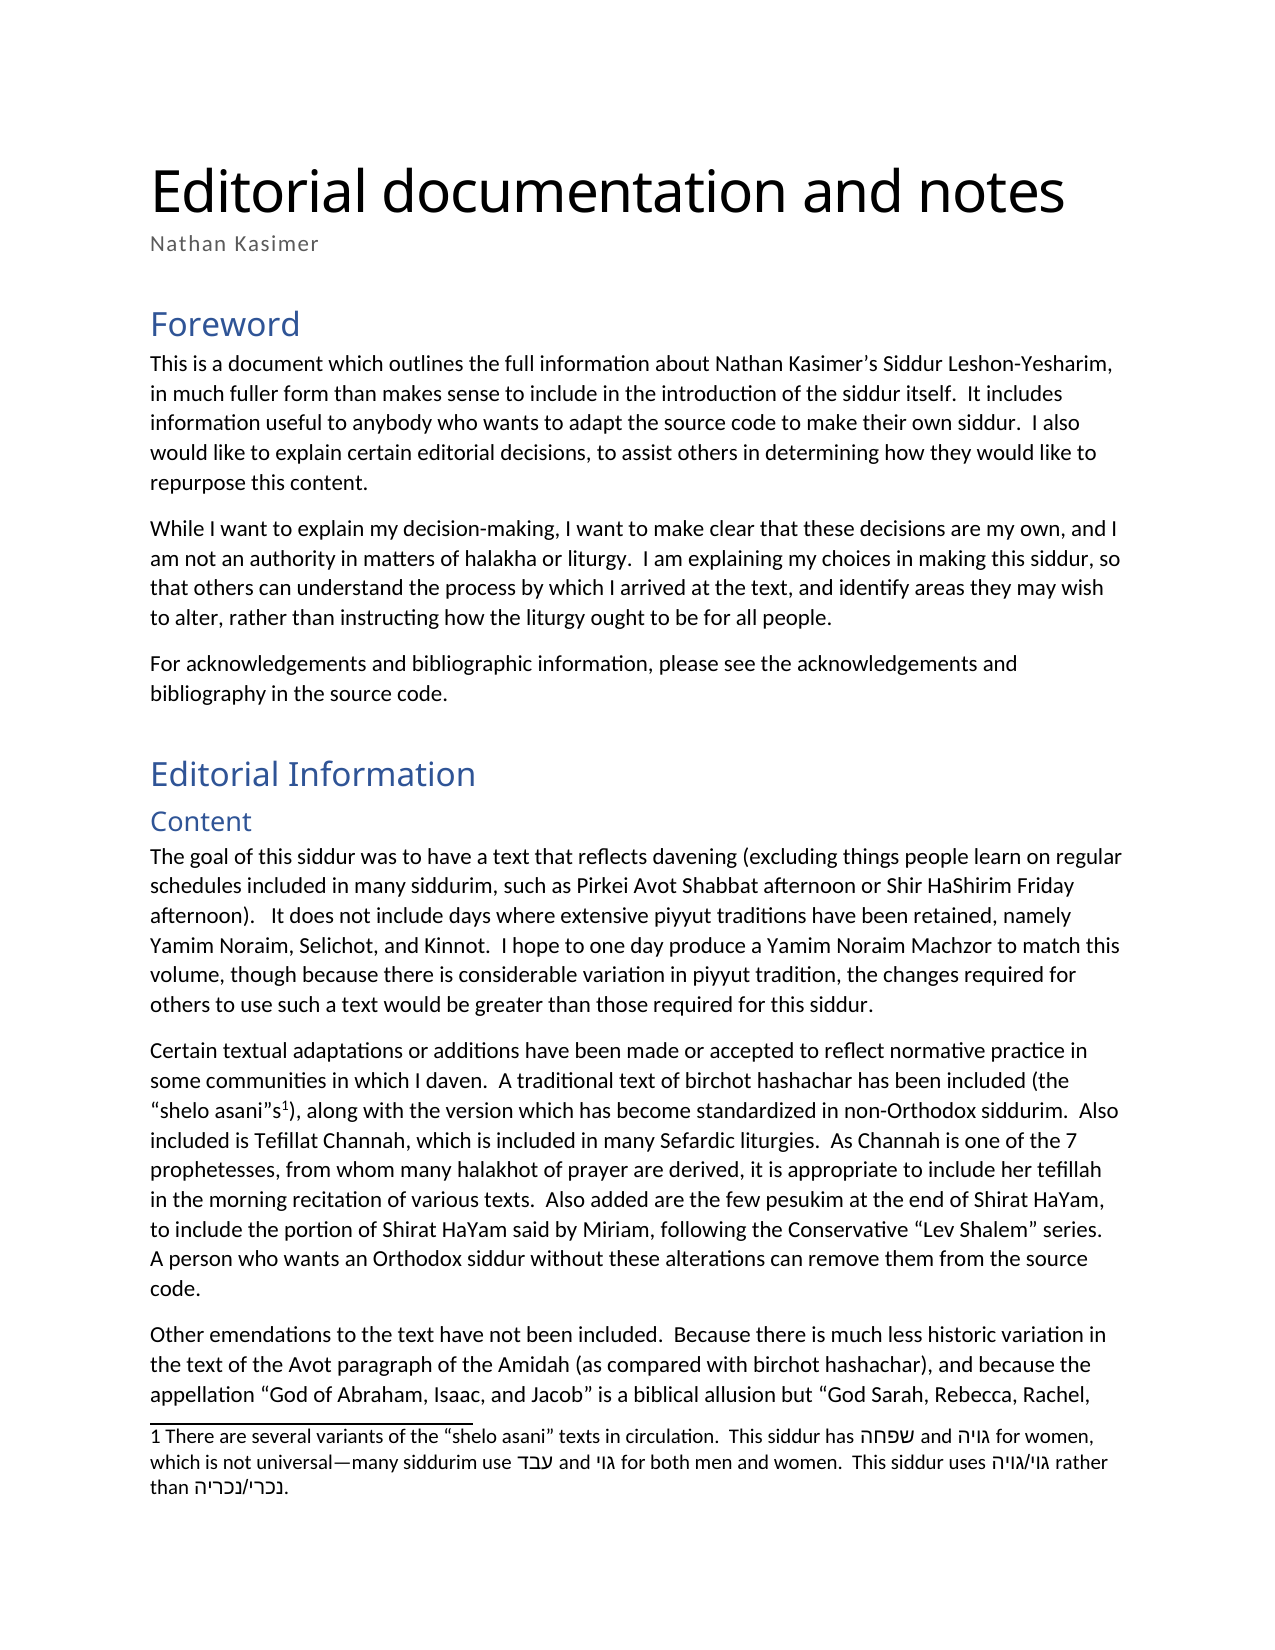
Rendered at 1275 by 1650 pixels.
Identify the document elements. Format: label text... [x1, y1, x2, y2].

text While I want to explain my decision-making, I want to make clear that these decisions are my own, and I am not an authority in matters of halakha or liturgy. I am explaining my choices in making this siddur, so that others can understand the process by which I arrived at the text, and identify areas they may wish to alter, rather than instructing how the liturgy ought to be for all people. [150, 514, 1125, 631]
text Certain textual adaptations or additions have been made or accepted to reflect normative practice in some communities in which I daven. A traditional text of birchot hashachar has been included (the “shelo asani”s), along with the version which has become standardized in non-Orthodox siddurim. Also included is Tefillat Channah, which is included in many Sefardic liturgies. As Channah is one of the 7 prophetesses, from whom many halakhot of prayer are derived, it is appropriate to include her tefillah in the morning recitation of various texts. Also added are the few pesukim at the end of Shirat HaYam, to include the portion of Shirat HaYam said by Miriam, following the Conservative “Lev Shalem” series. A person who wants an Orthodox siddur without these alterations can remove them from the source code. [150, 1037, 1125, 1302]
text This is a document which outlines the full information about Nathan Kasimer’s Siddur Leshon-Yesharim, in much fuller form than makes sense to include in the introduction of the siddur itself. It includes information useful to anybody who wants to adapt the source code to make their own siddur. I also would like to explain certain editorial decisions, to assist others in determining how they would like to repurpose this content. [150, 349, 1125, 496]
text For acknowledgements and bibliographic information, please see the acknowledgements and bibliography in the source code. [150, 649, 1125, 707]
text There are several variants of the “shelo asani” texts in circulation. This siddur has שפחה and גויה for women, which is not universal—many siddurim use עבד and גוי for both men and women. This siddur uses גוי/גויה rather than נכרי/נכריה. [150, 1424, 1125, 1500]
subtitle Editorial Information [150, 751, 1125, 796]
subtitle Nathan Kasimer [150, 229, 1125, 257]
subtitle Content [150, 803, 1125, 840]
title Editorial documentation and notes [150, 150, 1125, 229]
subtitle Foreword [150, 301, 1125, 346]
text The goal of this siddur was to have a text that reflects davening (excluding things people learn on regular schedules included in many siddurim, such as Pirkei Avot Shabbat afternoon or Shir HaShirim Friday afternoon). It does not include days where extensive piyyut traditions have been retained, namely Yamim Noraim, Selichot, and Kinnot. I hope to one day produce a Yamim Noraim Machzor to match this volume, though because there is considerable variation in piyyut tradition, the changes required for others to use such a text would be greater than those required for this siddur. [150, 842, 1125, 1018]
text Other emendations to the text have not been included. Because there is much less historic variation in the text of the Avot paragraph of the Amidah (as compared with birchot hashachar), and because the appellation “God of Abraham, Isaac, and Jacob” is a biblical allusion but “God Sarah, Rebecca, Rachel, and Leah” is not, the Imahot have not been included. Similarly, references to our ancestors as “avot” have been unchanged, since changing every single reference to groups of people to reference both men and women explicitly quickly get to a situation of אין לדבר סוף, and it would create many awkward liturgical phrases (not to mention that the assumption that all references to אבות mean “fathers” only is incorrect in many cases). [150, 1321, 1125, 1408]
